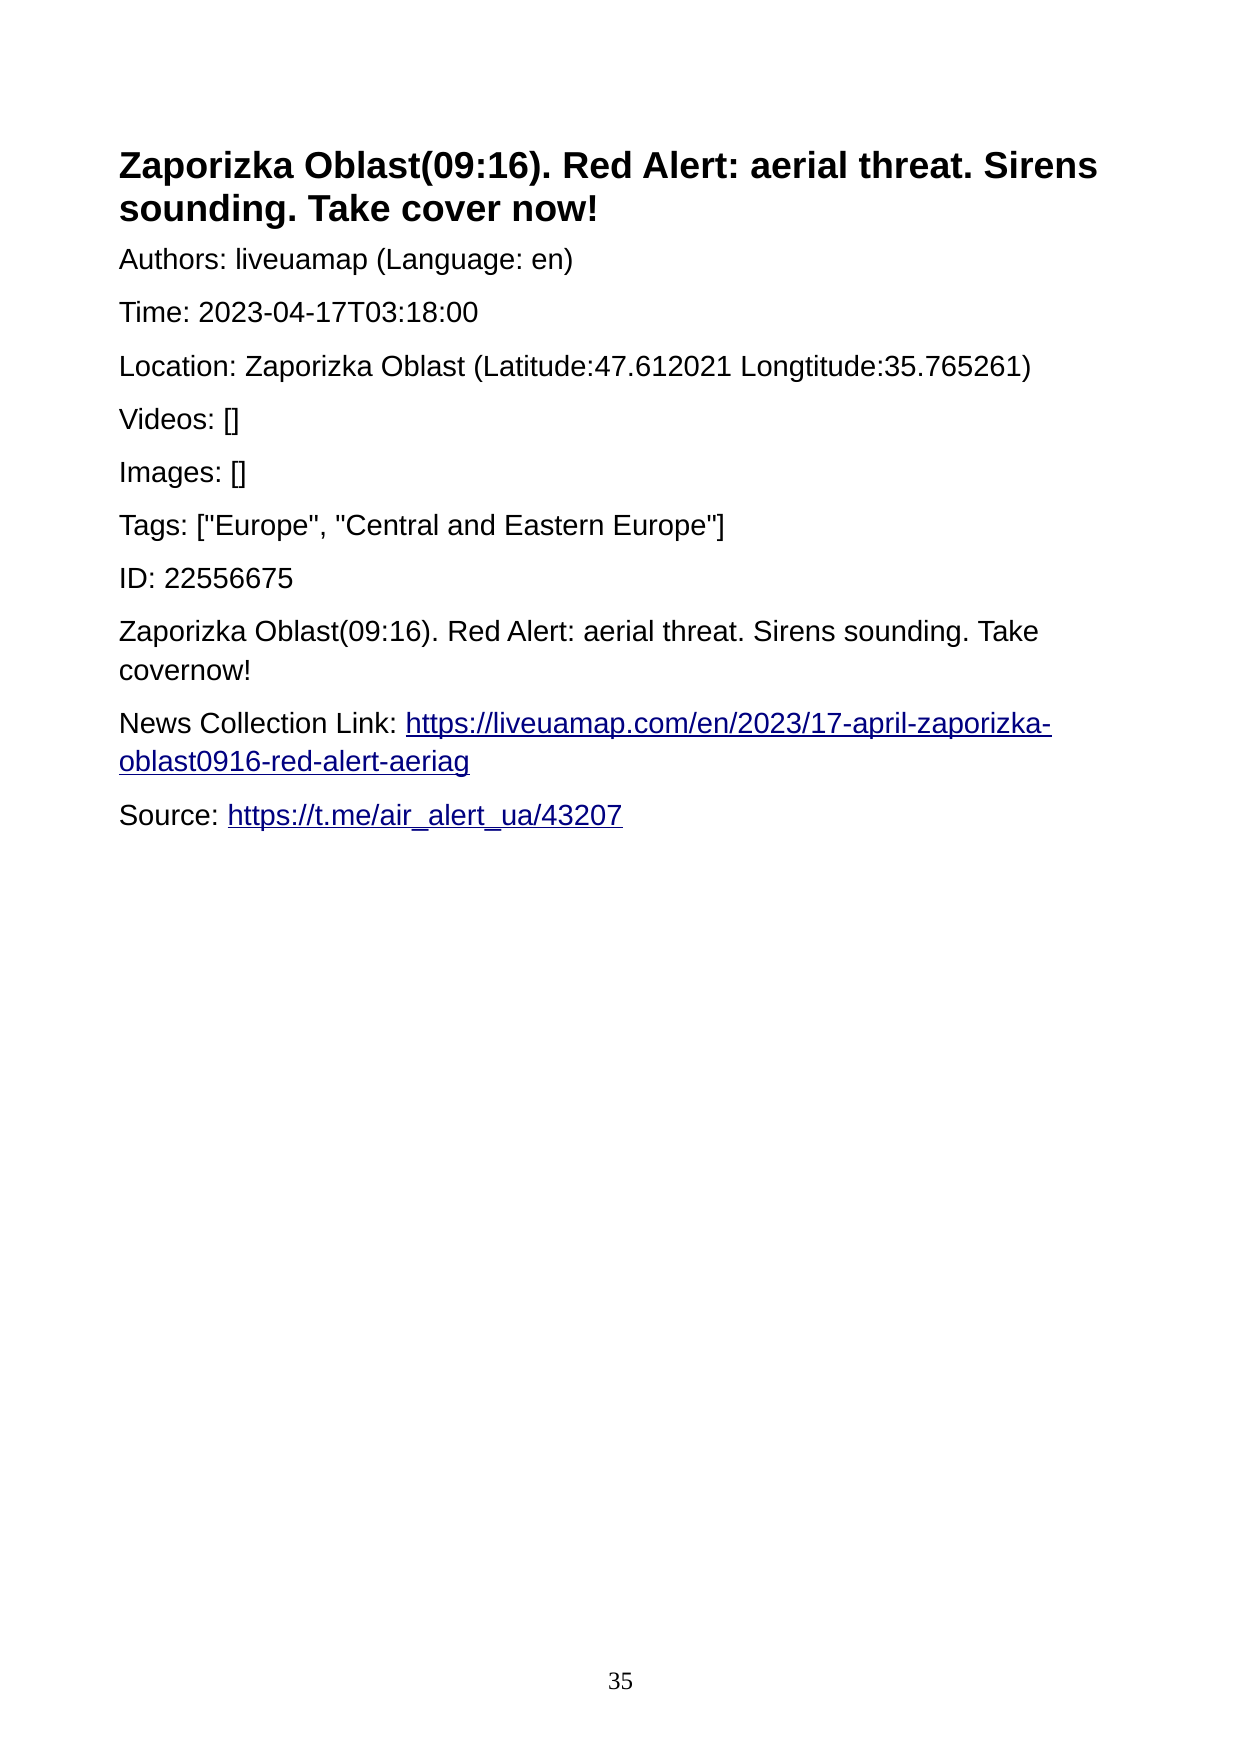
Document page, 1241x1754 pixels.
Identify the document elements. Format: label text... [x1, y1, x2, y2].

text Source: https://t.me/air_alert_ua/43207 [118, 797, 1122, 831]
text Videos: [] [118, 402, 1122, 435]
text Authors: liveuamap (Language: en) [118, 242, 1122, 276]
text Tags: ["Europe", "Central and Eastern Europe"] [118, 508, 1122, 541]
text Zaporizka Oblast(09:16). Red Alert: aerial threat. Sirens sounding. Take covernow! [118, 614, 1122, 686]
text Time: 2023-04-17T03:18:00 [118, 295, 1122, 329]
subtitle Zaporizka Oblast(09:16). Red Alert: aerial threat. Sirens sounding. Take cover now! [118, 143, 1122, 230]
text Images: [] [118, 455, 1122, 488]
text ID: 22556675 [118, 561, 1122, 594]
text Location: Zaporizka Oblast (Latitude:47.612021 Longtitude:35.765261) [118, 348, 1122, 382]
text News Collection Link: https://liveuamap.com/en/2023/17-april-zaporizka-oblast0916-red-alert-aeriag [118, 706, 1122, 778]
